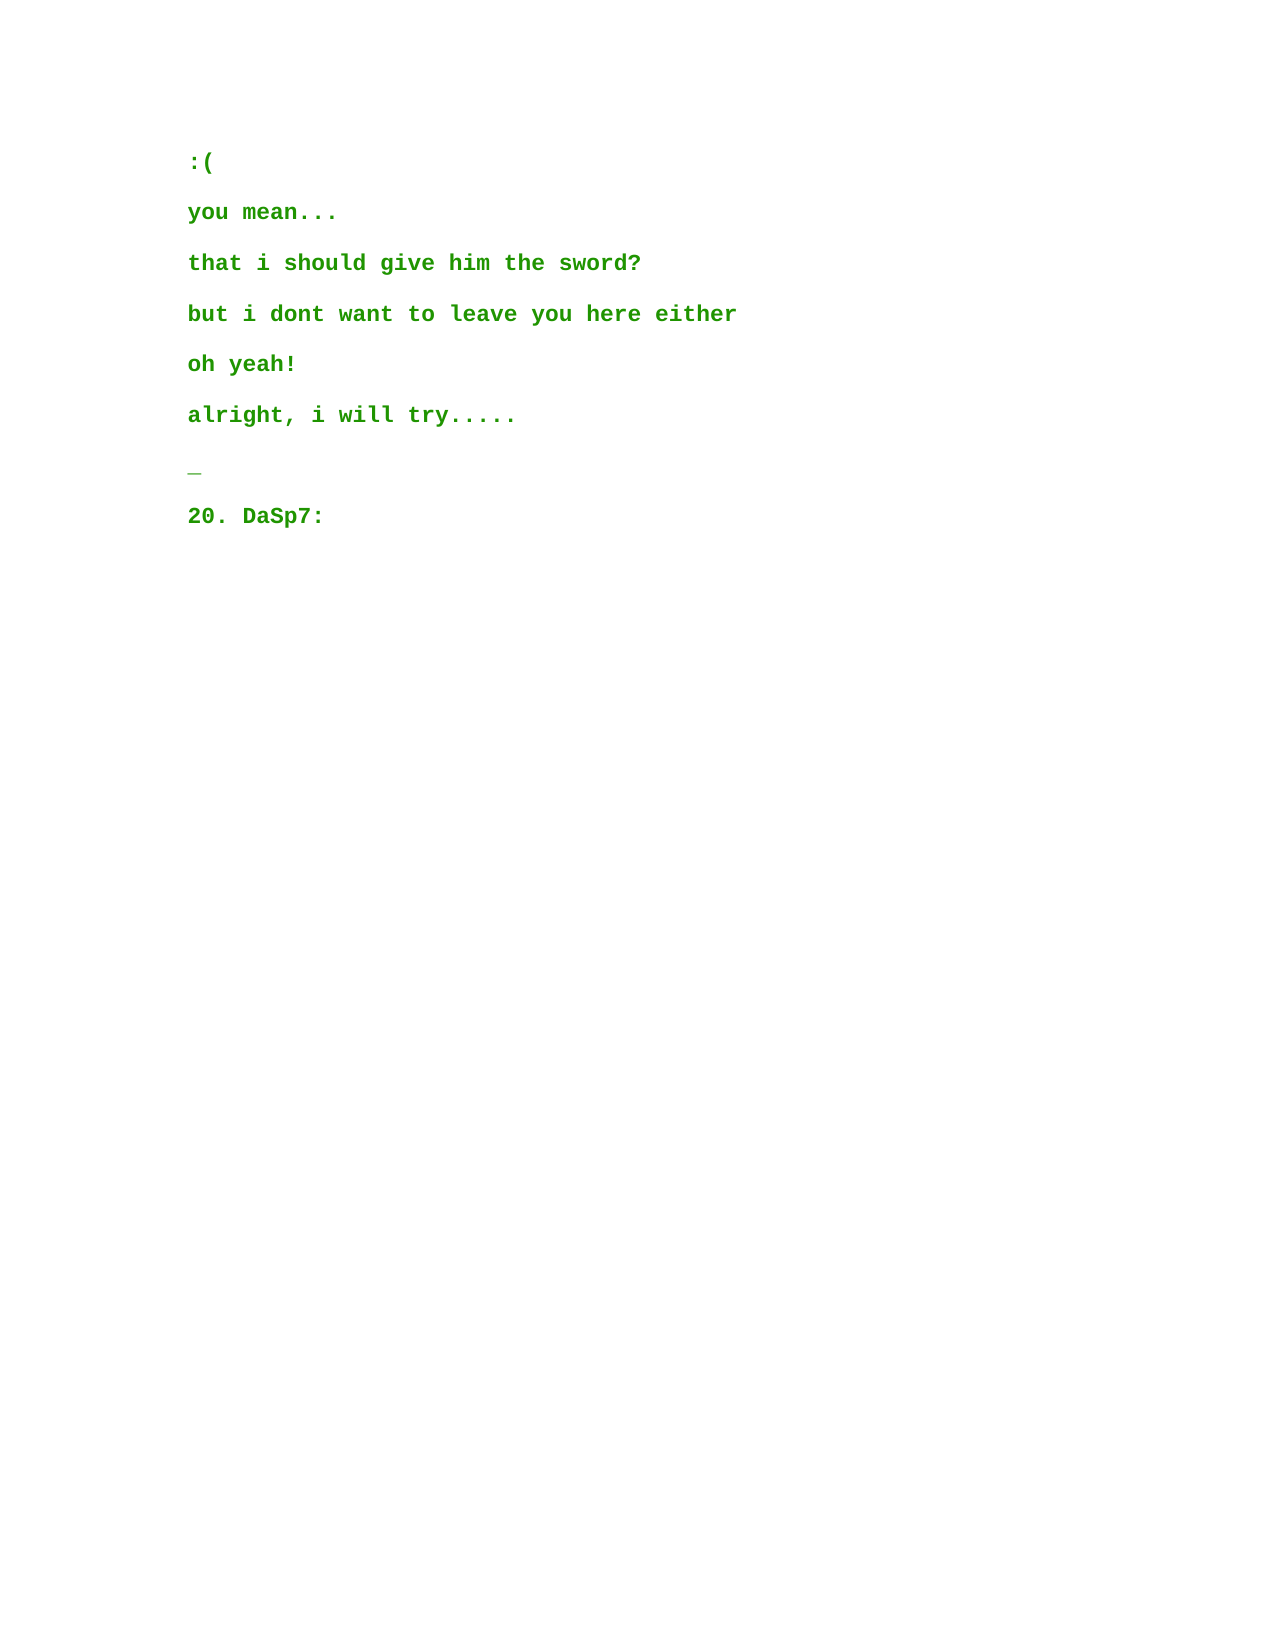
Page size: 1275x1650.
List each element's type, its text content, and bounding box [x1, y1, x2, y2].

text alright, i will try..... [187, 403, 1087, 429]
text 20. DaSp7: [187, 504, 1087, 530]
text :( [187, 150, 1087, 176]
text but i dont want to leave you here either [187, 302, 1087, 328]
text oh yeah! [187, 352, 1087, 378]
text that i should give him the sword? [187, 251, 1087, 277]
text _ [187, 454, 1087, 480]
text you mean... [187, 201, 1087, 227]
